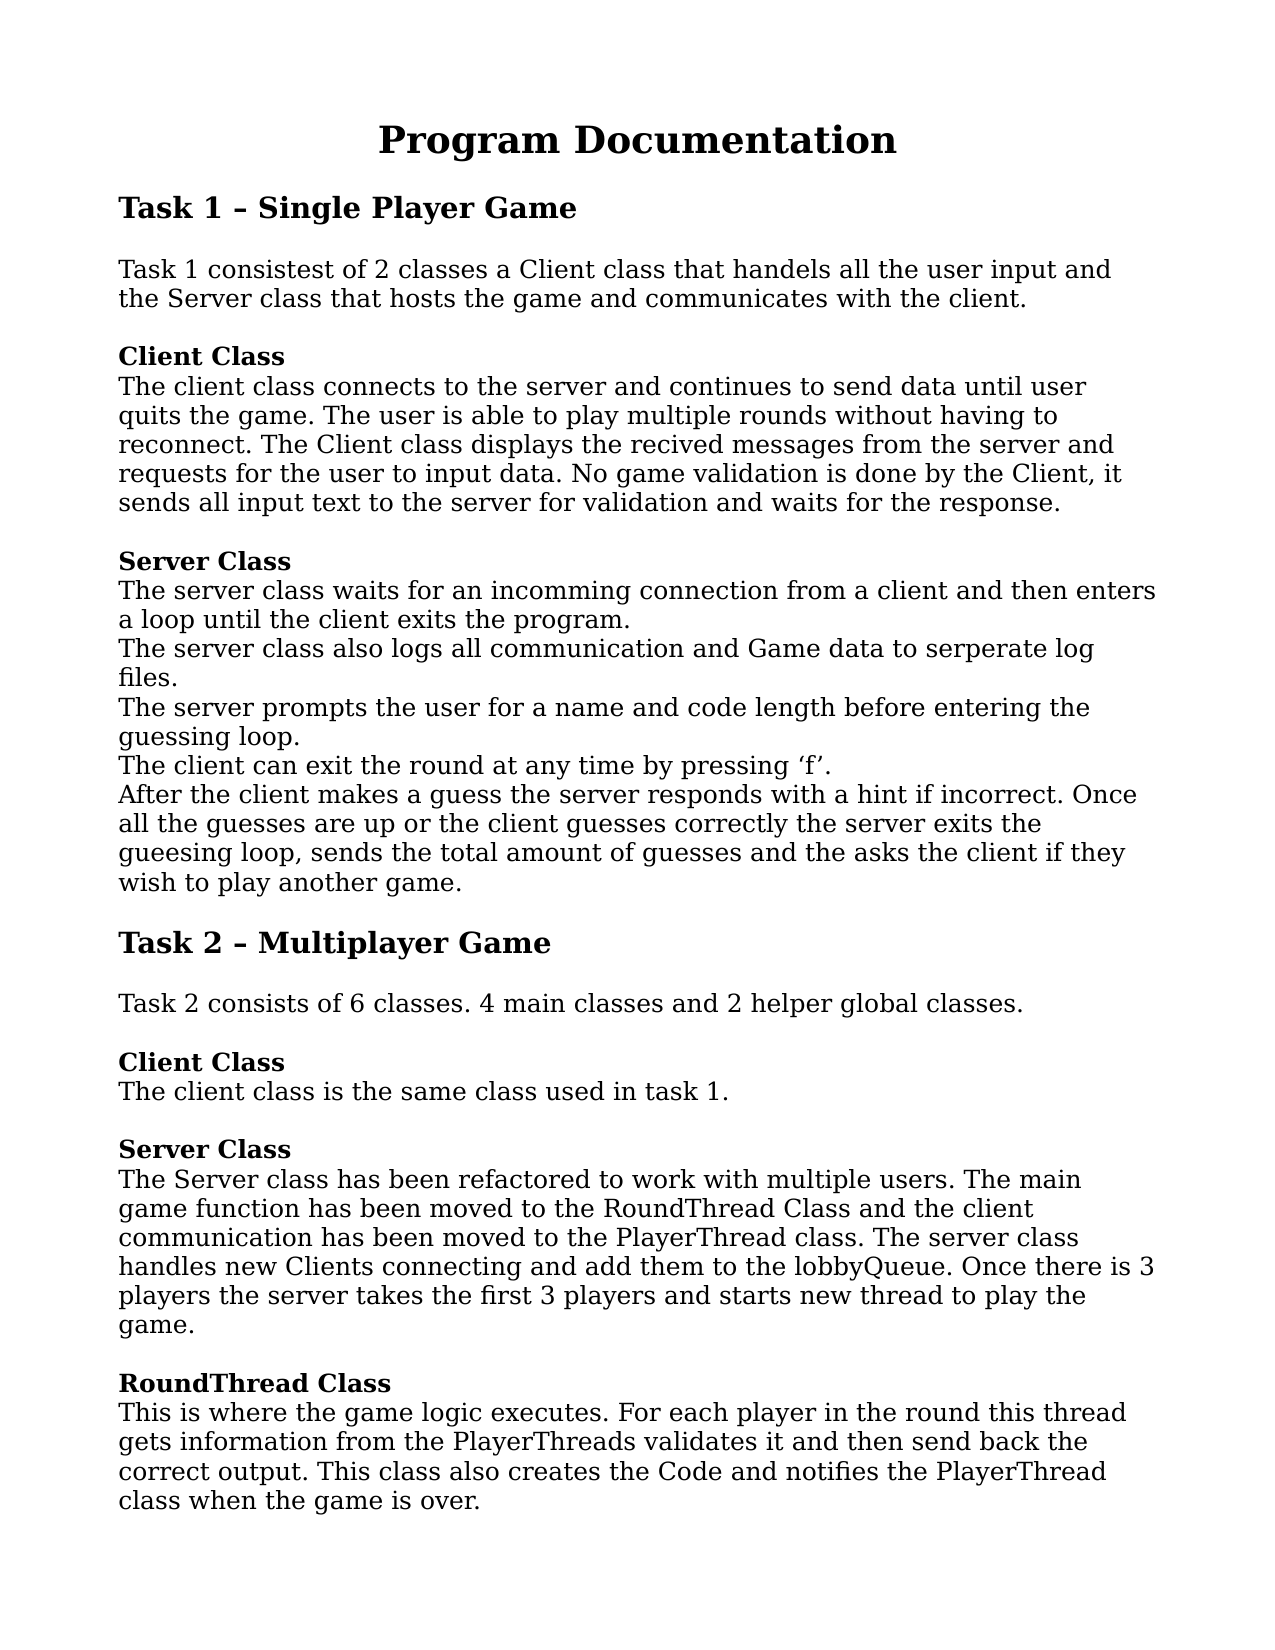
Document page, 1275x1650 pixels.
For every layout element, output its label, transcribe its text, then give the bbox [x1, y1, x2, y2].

text Task 1 consistest of 2 classes a Client class that handels all the user input and the Server class that hosts the game and communicates with the client. [118, 255, 1157, 313]
text The client class is the same class used in task 1. [118, 1077, 1157, 1106]
text The server prompts the user for a name and code length before entering the guessing loop. [118, 693, 1157, 751]
text RoundThread Class [118, 1369, 1157, 1398]
text Client Class [118, 1048, 1157, 1077]
text Task 2 consists of 6 classes. 4 main classes and 2 helper global classes. [118, 989, 1157, 1019]
text The client class connects to the server and continues to send data until user quits the game. The user is able to play multiple rounds without having to reconnect. The Client class displays the recived messages from the server and requests for the user to input data. No game validation is done by the Client, it sends all input text to the server for validation and waits for the response. [118, 372, 1157, 517]
text This is where the game logic executes. For each player in the round this thread gets information from the PlayerThreads validates it and then send back the correct output. This class also creates the Code and notifies the PlayerThread class when the game is over. [118, 1398, 1157, 1515]
text The server class also logs all communication and Game data to serperate log files. [118, 634, 1157, 693]
text After the client makes a guess the server responds with a hint if incorrect. Once all the guesses are up or the client guesses correctly the server exits the gueesing loop, sends the total amount of guesses and the asks the client if they wish to play another game. [118, 780, 1157, 897]
text Client Class [118, 342, 1157, 372]
text Server Class [118, 1136, 1157, 1165]
text The client can exit the round at any time by pressing ‘f’. [118, 751, 1157, 780]
text Server Class [118, 547, 1157, 576]
text Task 1 – Single Player Game [118, 191, 1157, 226]
text Task 2 – Multiplayer Game [118, 926, 1157, 960]
text The server class waits for an incomming connection from a client and then enters a loop until the client exits the program. [118, 576, 1157, 634]
text Program Documentation [118, 118, 1157, 162]
text The Server class has been refactored to work with multiple users. The main game function has been moved to the RoundThread Class and the client communication has been moved to the PlayerThread class. The server class handles new Clients connecting and add them to the lobbyQueue. Once there is 3 players the server takes the first 3 players and starts new thread to play the game. [118, 1165, 1157, 1340]
